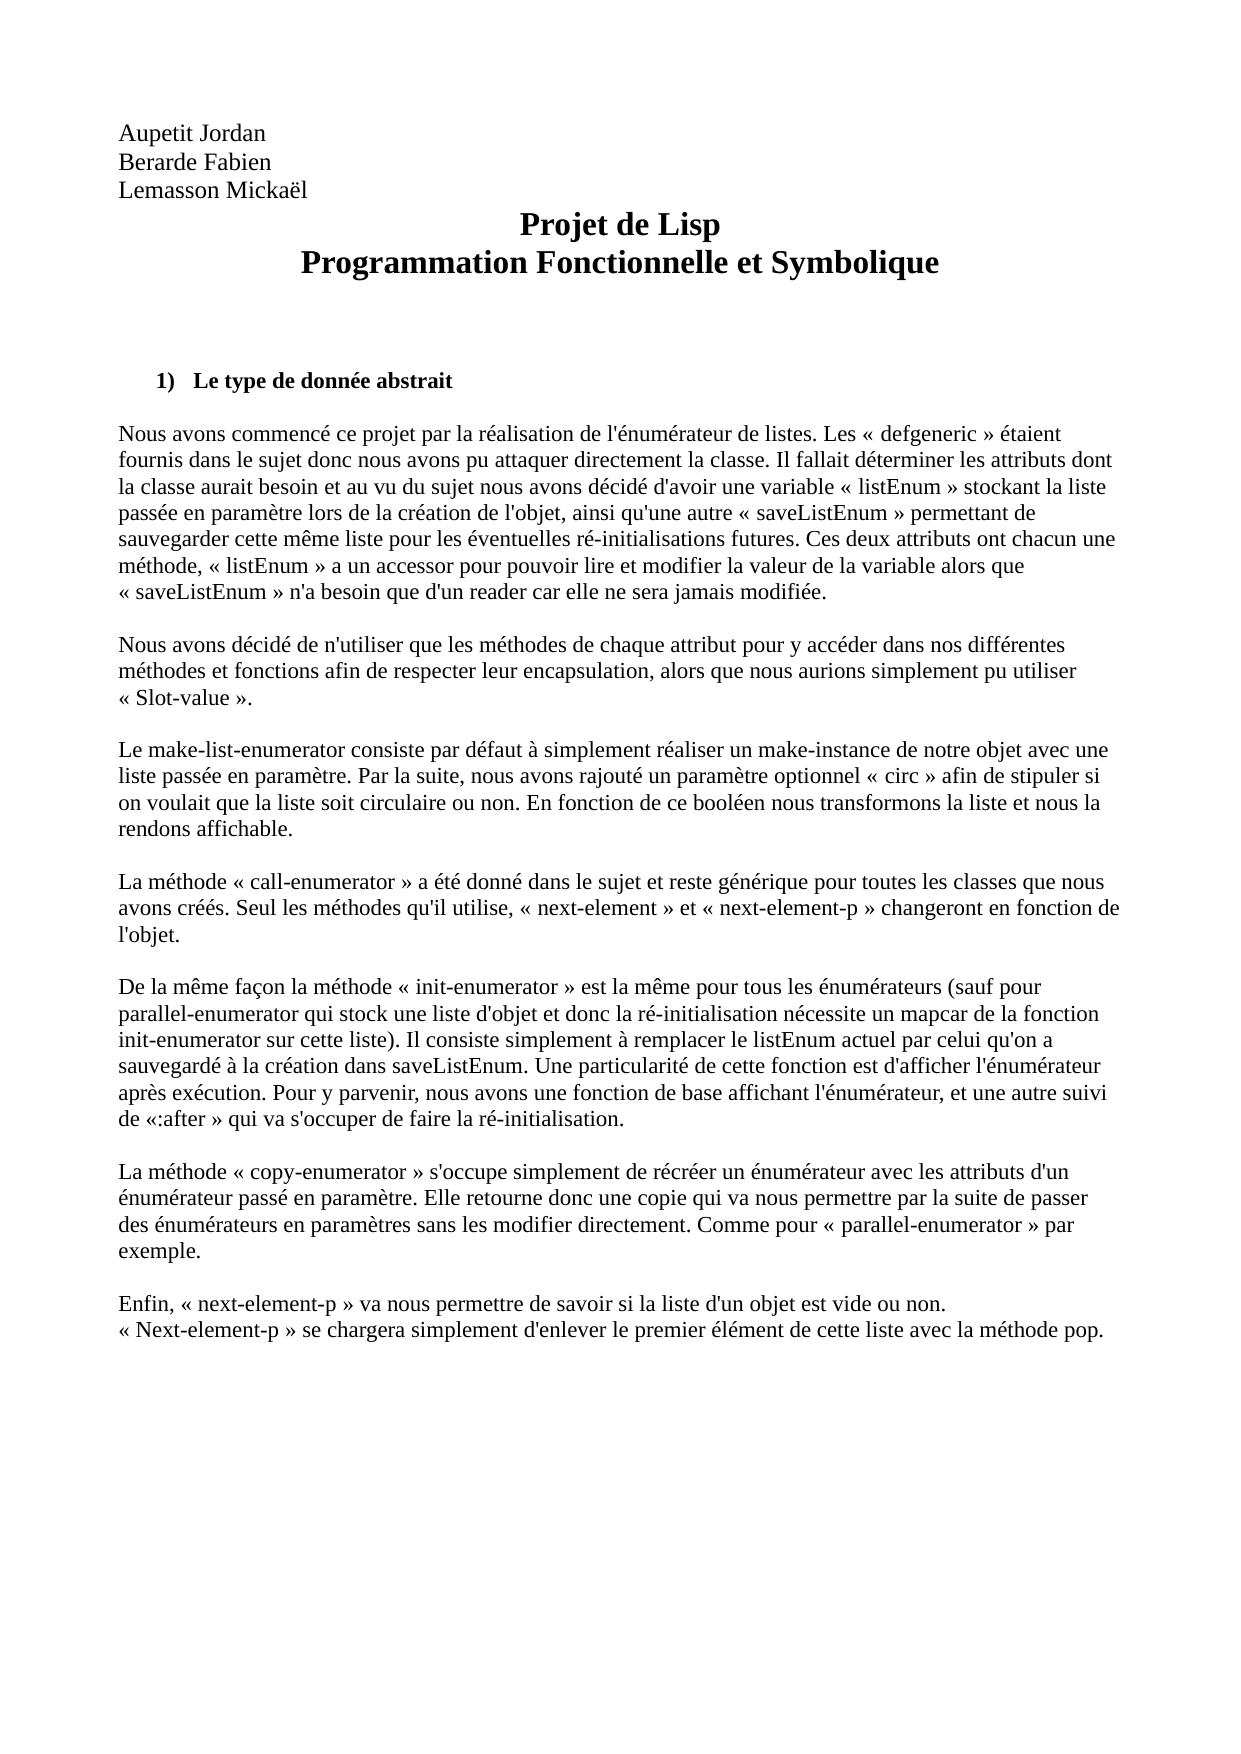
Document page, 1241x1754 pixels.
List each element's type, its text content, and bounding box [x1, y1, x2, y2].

text La méthode « copy-enumerator » s'occupe simplement de récréer un énumérateur avec les attributs d'un énumérateur passé en paramètre. Elle retourne donc une copie qui va nous permettre par la suite de passer des énumérateurs en paramètres sans les modifier directement. Comme pour « parallel-enumerator » par exemple. [118, 1158, 1122, 1263]
text Projet de Lisp [118, 204, 1122, 243]
text « Next-element-p » se chargera simplement d'enlever le premier élément de cette liste avec la méthode pop. [118, 1316, 1122, 1342]
text Nous avons commencé ce projet par la réalisation de l'énumérateur de listes. Les « defgeneric » étaient fournis dans le sujet donc nous avons pu attaquer directement la classe. Il fallait déterminer les attributs dont la classe aurait besoin et au vu du sujet nous avons décidé d'avoir une variable « listEnum » stockant la liste passée en paramètre lors de la création de l'objet, ainsi qu'une autre « saveListEnum » permettant de sauvegarder cette même liste pour les éventuelles ré-initialisations futures. Ces deux attributs ont chacun une méthode, « listEnum » a un accessor pour pouvoir lire et modifier la valeur de la variable alors que « saveListEnum » n'a besoin que d'un reader car elle ne sera jamais modifiée. [118, 420, 1122, 604]
text Enfin, « next-element-p » va nous permettre de savoir si la liste d'un objet est vide ou non. [118, 1290, 1122, 1316]
list Le type de donnée abstrait [156, 367, 1122, 394]
text Programmation Fonctionnelle et Symbolique [118, 243, 1122, 281]
text Le make-list-enumerator consiste par défaut à simplement réaliser un make-instance de notre objet avec une liste passée en paramètre. Par la suite, nous avons rajouté un paramètre optionnel « circ » afin de stipuler si on voulait que la liste soit circulaire ou non. En fonction de ce booléen nous transformons la liste et nous la rendons affichable. [118, 736, 1122, 842]
text La méthode « call-enumerator » a été donné dans le sujet et reste générique pour toutes les classes que nous avons créés. Seul les méthodes qu'il utilise, « next-element » et « next-element-p » changeront en fonction de l'objet. [118, 868, 1122, 947]
text Berarde Fabien [118, 147, 1122, 176]
text Aupetit Jordan [118, 118, 1122, 147]
text Lemasson Mickaël [118, 176, 1122, 204]
text De la même façon la méthode « init-enumerator » est la même pour tous les énumérateurs (sauf pour parallel-enumerator qui stock une liste d'objet et donc la ré-initialisation nécessite un mapcar de la fonction init-enumerator sur cette liste). Il consiste simplement à remplacer le listEnum actuel par celui qu'on a sauvegardé à la création dans saveListEnum. Une particularité de cette fonction est d'afficher l'énumérateur après exécution. Pour y parvenir, nous avons une fonction de base affichant l'énumérateur, et une autre suivi de «:after » qui va s'occuper de faire la ré-initialisation. [118, 973, 1122, 1132]
text Nous avons décidé de n'utiliser que les méthodes de chaque attribut pour y accéder dans nos différentes méthodes et fonctions afin de respecter leur encapsulation, alors que nous aurions simplement pu utiliser « Slot-value ». [118, 631, 1122, 710]
